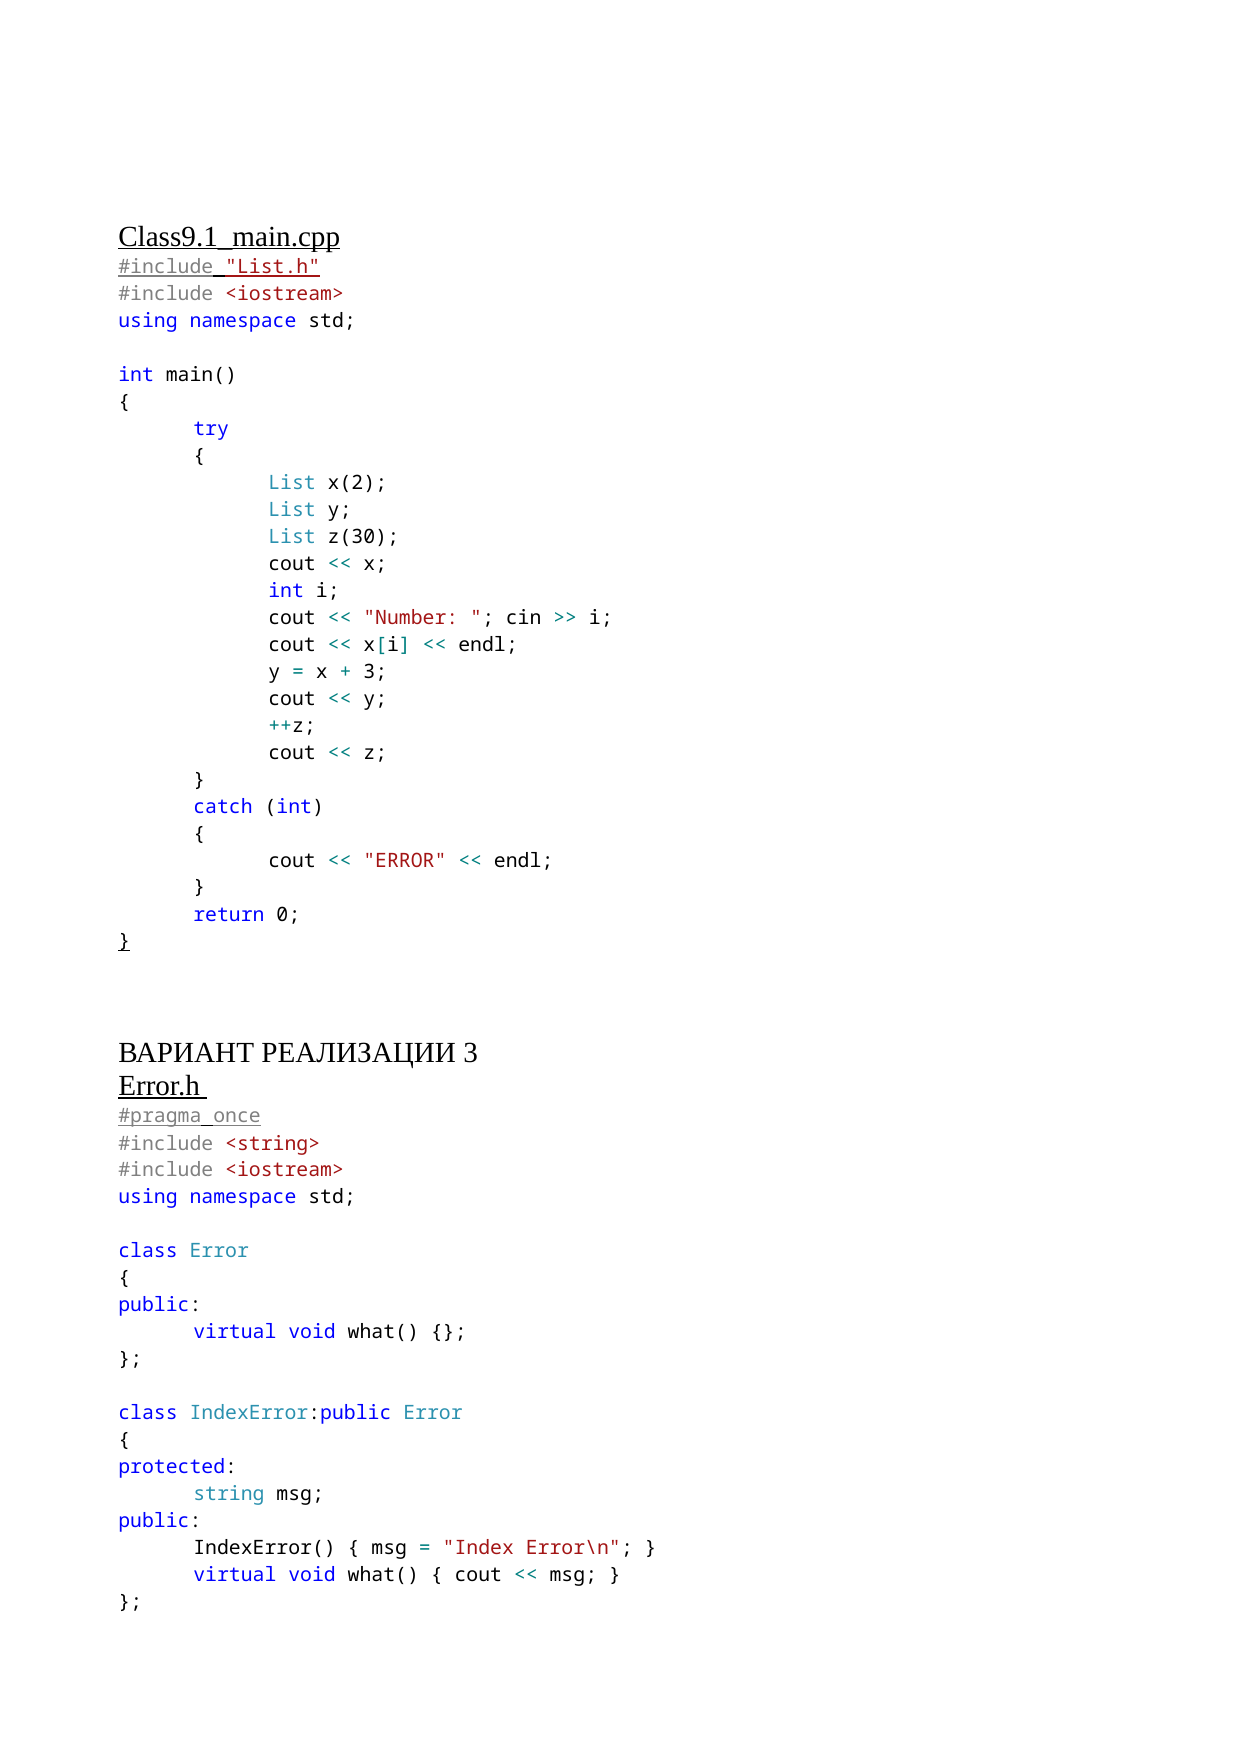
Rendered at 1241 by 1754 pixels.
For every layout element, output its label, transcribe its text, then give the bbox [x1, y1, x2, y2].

text class IndexError:public Error [118, 1398, 1122, 1426]
text cout << x[i] << endl; [118, 630, 1122, 657]
text ++z; [118, 711, 1122, 738]
text int main() [118, 360, 1122, 387]
text return 0; [118, 900, 1122, 927]
text public: [118, 1506, 1122, 1533]
text ВАРИАНТ РЕАЛИЗАЦИИ 3 [118, 1035, 1122, 1068]
text public: [118, 1291, 1122, 1318]
text using namespace std; [118, 306, 1122, 333]
text cout << z; [118, 738, 1122, 765]
text #pragma once [118, 1102, 1122, 1129]
text } [118, 873, 1122, 900]
text #include <iostream> [118, 1156, 1122, 1183]
text { [118, 387, 1122, 414]
text Error.h [118, 1068, 1122, 1102]
text using namespace std; [118, 1183, 1122, 1210]
text IndexError() { msg = "Index Error\n"; } [118, 1533, 1122, 1560]
text cout << "ERROR" << endl; [118, 846, 1122, 873]
text int i; [118, 576, 1122, 603]
text virtual void what() {}; [118, 1318, 1122, 1344]
text { [118, 1264, 1122, 1291]
text List z(30); [118, 522, 1122, 549]
text cout << x; [118, 549, 1122, 576]
text }; [118, 1344, 1122, 1372]
text { [118, 819, 1122, 846]
text string msg; [118, 1479, 1122, 1506]
text class Error [118, 1237, 1122, 1264]
text #include <string> [118, 1129, 1122, 1156]
text { [118, 1426, 1122, 1452]
text try [118, 414, 1122, 441]
text #include <iostream> [118, 279, 1122, 306]
text { [118, 441, 1122, 468]
text }; [118, 1587, 1122, 1614]
text } [118, 765, 1122, 792]
text virtual void what() { cout << msg; } [118, 1560, 1122, 1587]
text List y; [118, 495, 1122, 522]
text Class9.1_main.cpp [118, 219, 1122, 252]
text cout << "Number: "; cin >> i; [118, 603, 1122, 630]
text catch (int) [118, 792, 1122, 819]
text List x(2); [118, 468, 1122, 495]
text y = x + 3; [118, 657, 1122, 684]
text cout << y; [118, 684, 1122, 711]
text #include "List.h" [118, 252, 1122, 279]
text } [118, 927, 1122, 954]
text protected: [118, 1452, 1122, 1479]
